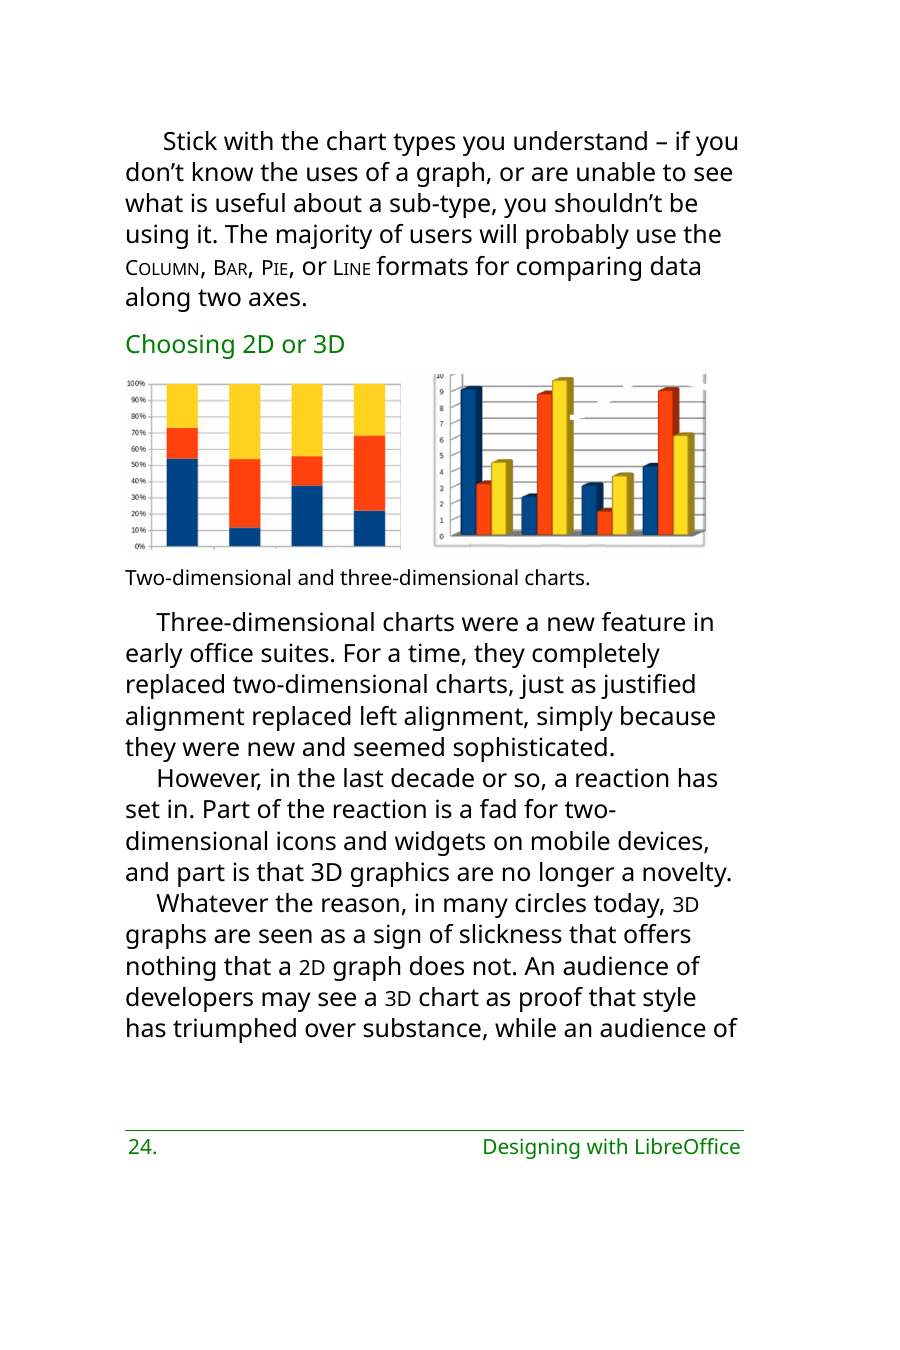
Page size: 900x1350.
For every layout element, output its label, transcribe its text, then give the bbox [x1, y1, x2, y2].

text Three-dimensional charts were a new feature in early office suites. For a time, they completely replaced two-dimensional charts, just as justified alignment replaced left alignment, simply because they were new and seemed sophisticated. [125, 606, 744, 762]
subtitle Choosing 2D or 3D [125, 328, 744, 359]
table_cell Two-dimensional and three-dimensional charts. [125, 556, 744, 591]
text Stick with the chart types you understand – if you don’t know the uses of a graph, or are unable to see what is useful about a sub-type, you shouldn’t be using it. The majority of users will probably use the Column, Bar, Pie, or Line formats for comparing data along two axes. [125, 125, 744, 312]
text Whatever the reason, in many circles today, 3D graphs are seen as a sign of slickness that offers nothing that a 2D graph does not. An audience of developers may see a 3D chart as proof that style has triumphed over substance, while an audience of [125, 887, 744, 1044]
picture [125, 374, 709, 554]
text However, in the last decade or so, a reaction has set in. Part of the reaction is a fad for two-dimensional icons and widgets on mobile devices, and part is that 3D graphics are no longer a novelty. [125, 762, 744, 887]
table_header [709, 375, 744, 553]
